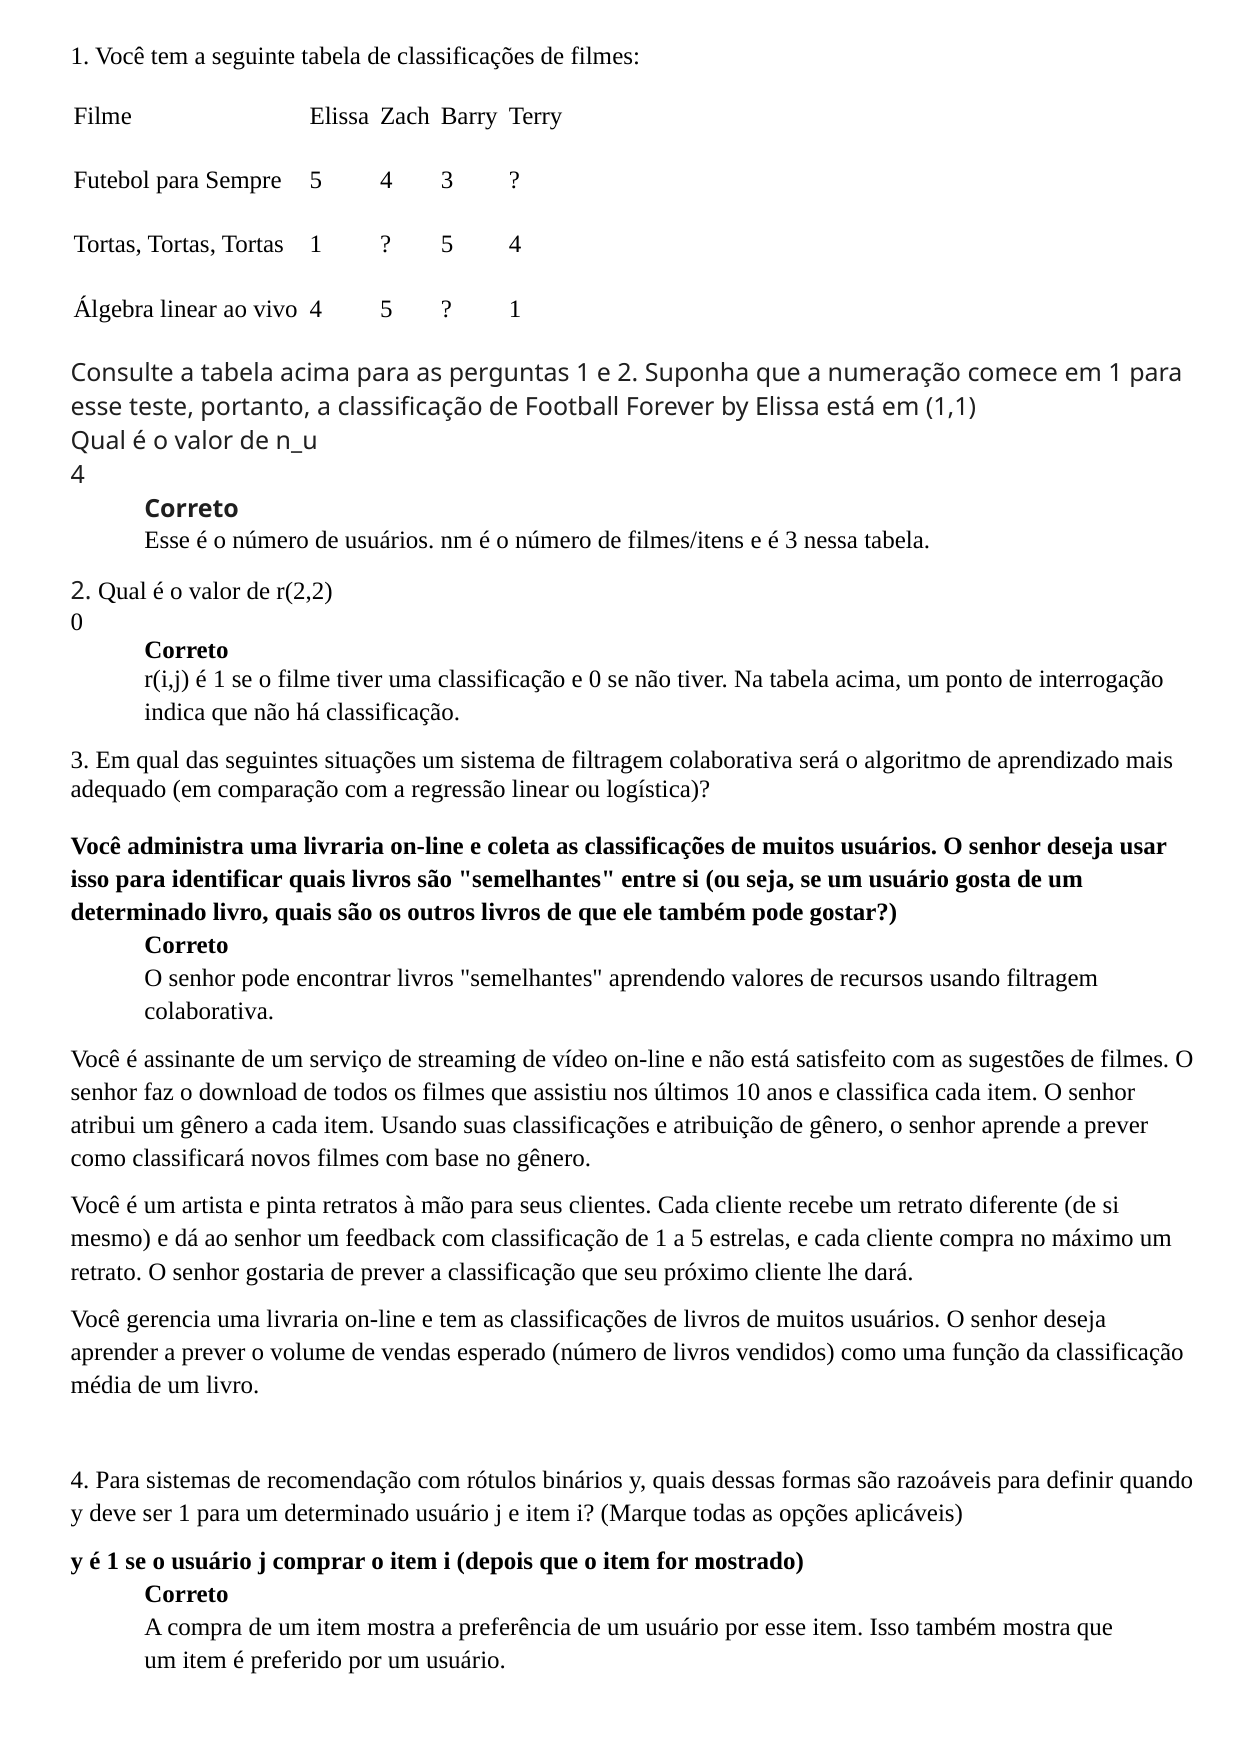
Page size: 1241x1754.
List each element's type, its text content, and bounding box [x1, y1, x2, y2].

table_cell ? [377, 227, 438, 291]
text Você é assinante de um serviço de streaming de vídeo on-line e não está satisfeito com as sugestões de filmes. O senhor faz o download de todos os filmes que assistiu nos últimos 10 anos e classifica cada item. O senhor atribui um gênero a cada item. Usando suas classificações e atribuição de gênero, o senhor aprende a prever como classificará novos filmes com base no gênero. [70, 1044, 1199, 1172]
table_cell 5 [438, 227, 506, 291]
table_cell 5 [377, 291, 438, 355]
table_cell 1 [506, 291, 575, 355]
text Você gerencia uma livraria on-line e tem as classificações de livros de muitos usuários. O senhor deseja aprender a prever o volume de vendas esperado (número de livros vendidos) como uma função da classificação média de um livro. [70, 1304, 1199, 1399]
table_cell 1 [306, 227, 377, 291]
table_cell 4 [506, 227, 575, 291]
text r(i,j) é 1 se o filme tiver uma classificação e 0 se não tiver. Na tabela acima, um ponto de interrogação indica que não há classificação. [70, 664, 1199, 726]
text Consulte a tabela acima para as perguntas 1 e 2. Suponha que a numeração comece em 1 para esse teste, portanto, a classificação de Football Forever by Elissa está em (1,1) [70, 355, 1199, 423]
table_cell Álgebra linear ao vivo [70, 291, 306, 355]
table_cell 3 [438, 163, 506, 227]
text Você é um artista e pinta retratos à mão para seus clientes. Cada cliente recebe um retrato diferente (de si mesmo) e dá ao senhor um feedback com classificação de 1 a 5 estrelas, e cada cliente compra no máximo um retrato. O senhor gostaria de prever a classificação que seu próximo cliente lhe dará. [70, 1191, 1199, 1285]
table_header Barry [438, 99, 506, 163]
table_header Elissa [306, 99, 377, 163]
text 2. Qual é o valor de r(2,2) [70, 573, 1199, 607]
table_header Terry [506, 99, 575, 163]
table_cell Futebol para Sempre [70, 163, 306, 227]
table_cell ? [438, 291, 506, 355]
text Qual é o valor de n_u 4 [70, 423, 1199, 491]
text y é 1 se o usuário j comprar o item i (depois que o item for mostrado) Correto A compra de um item mostra a preferência de um usuário por esse item. Isso também mostra que um item é preferido por um usuário. [70, 1546, 1199, 1674]
table_header Zach [377, 99, 438, 163]
table_header Filme [70, 99, 306, 163]
table_cell 4 [377, 163, 438, 227]
table_cell 5 [306, 163, 377, 227]
text 0 Correto [70, 607, 1199, 664]
text Correto [70, 491, 1199, 525]
table_cell Tortas, Tortas, Tortas [70, 227, 306, 291]
text Você administra uma livraria on-line e coleta as classificações de muitos usuários. O senhor deseja usar isso para identificar quais livros são "semelhantes" entre si (ou seja, se um usuário gosta de um determinado livro, quais são os outros livros de que ele também pode gostar?) Correto O senhor pode encontrar livros "semelhantes" aprendendo valores de recursos usando filtragem colaborativa. [70, 831, 1199, 1025]
table_cell 4 [306, 291, 377, 355]
text Esse é o número de usuários. nm​ é o número de filmes/itens e é 3 nessa tabela. [70, 525, 1199, 554]
table_cell ? [506, 163, 575, 227]
text 1. Você tem a seguinte tabela de classificações de filmes: [70, 41, 1199, 70]
text 4. Para sistemas de recomendação com rótulos binários y, quais dessas formas são razoáveis para definir quando y deve ser 1 para um determinado usuário j e item i? (Marque todas as opções aplicáveis) [70, 1465, 1199, 1527]
text 3. Em qual das seguintes situações um sistema de filtragem colaborativa será o algoritmo de aprendizado mais adequado (em comparação com a regressão linear ou logística)? [70, 745, 1199, 802]
